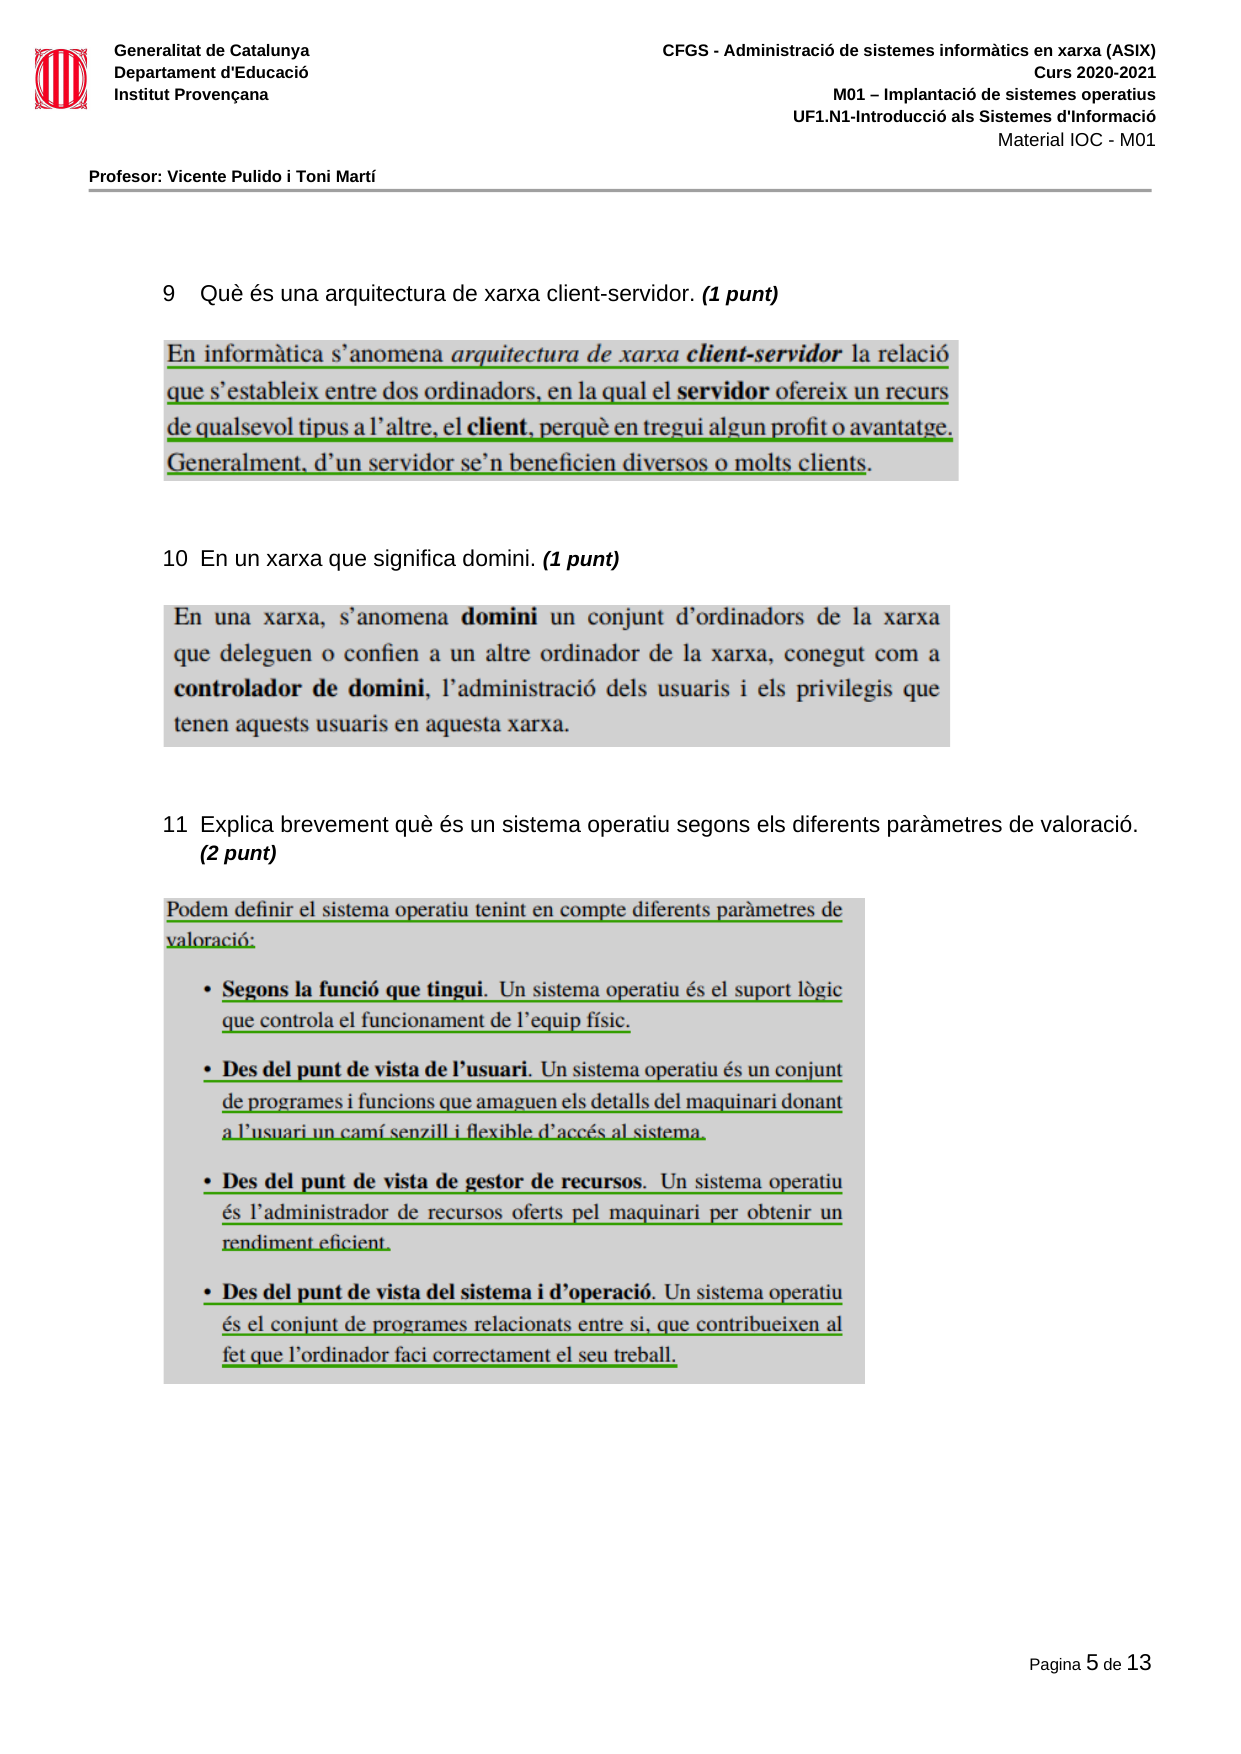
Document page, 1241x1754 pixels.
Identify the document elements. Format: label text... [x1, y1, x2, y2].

picture [163, 340, 959, 481]
picture [32, 47, 91, 111]
list Què és una arquitectura de xarxa client-servidor. (1 punt) [162, 279, 1152, 306]
picture [163, 605, 951, 747]
list En un xarxa que significa domini. (1 punt) [162, 545, 1152, 571]
picture [163, 898, 865, 1384]
list Explica brevement què és un sistema operatiu segons els diferents paràmetres de valoració. (2 punt) [162, 811, 1152, 864]
